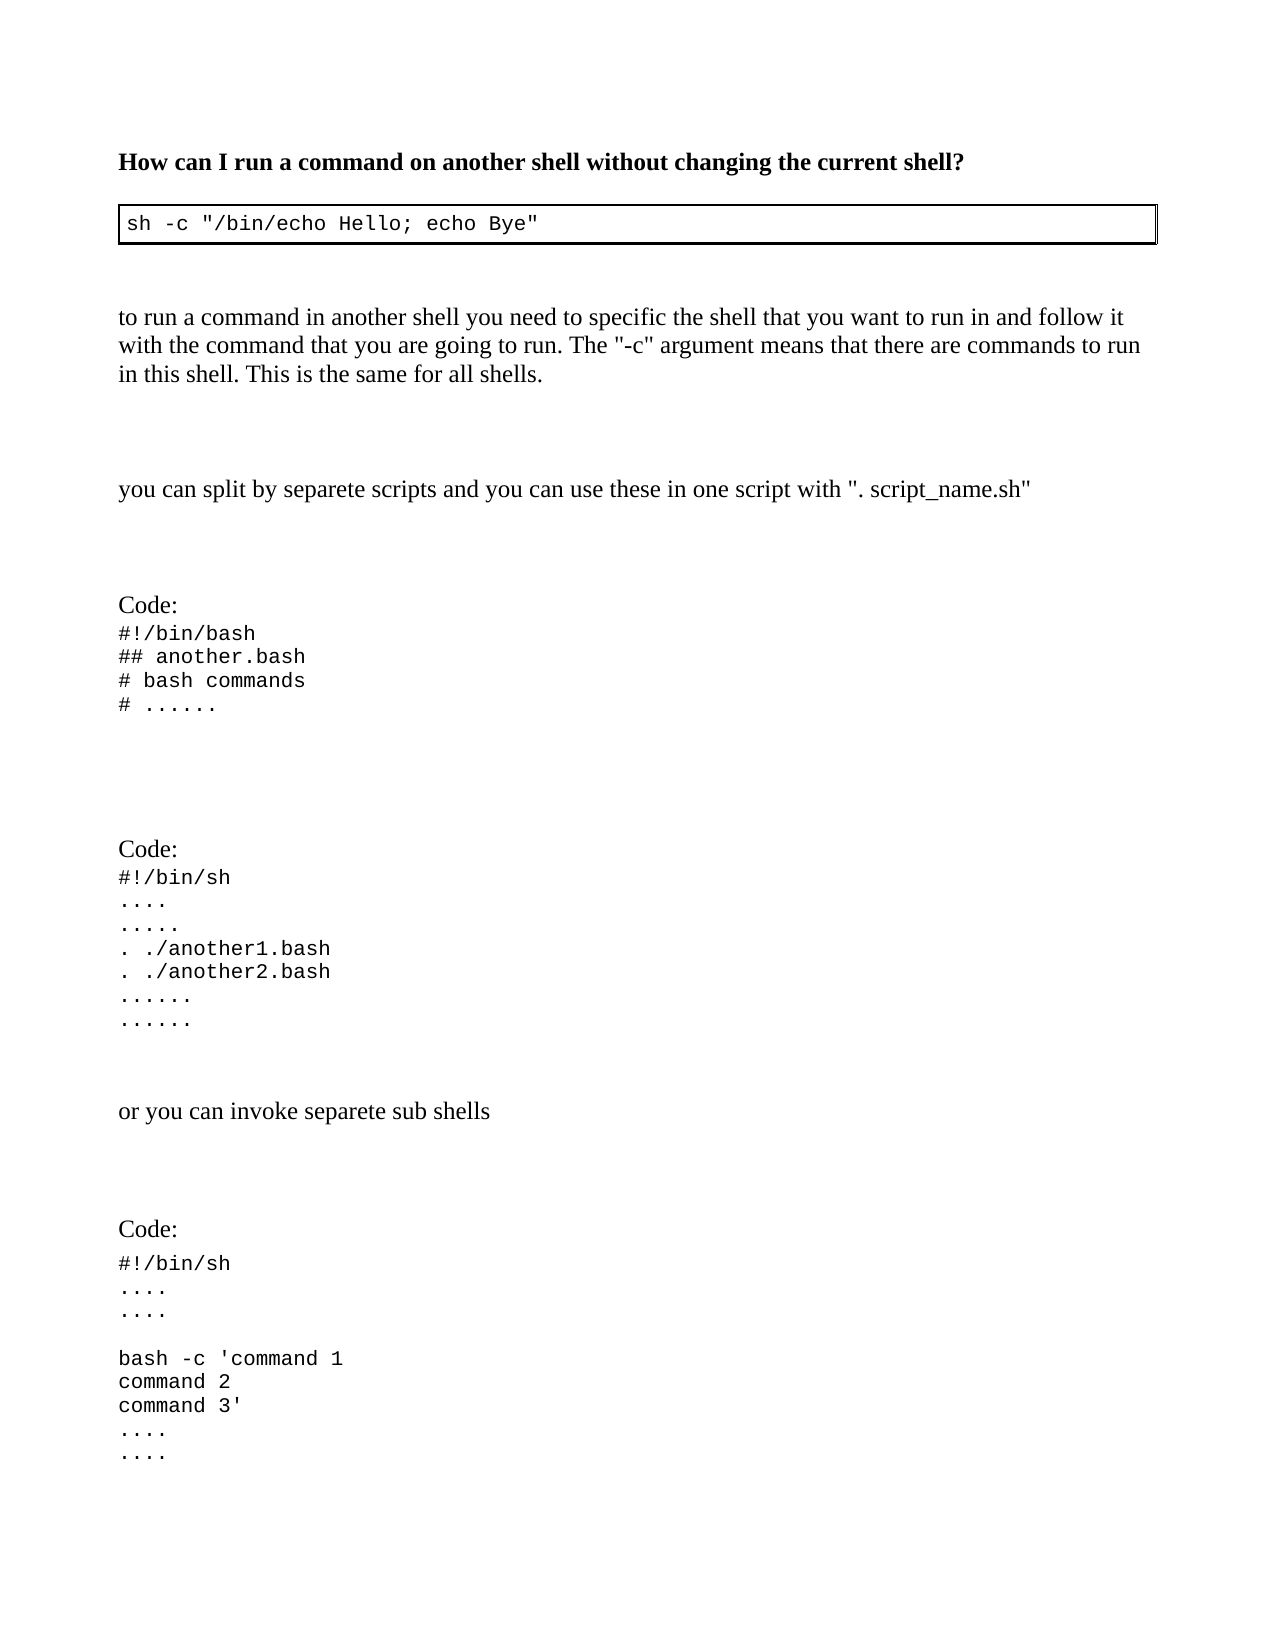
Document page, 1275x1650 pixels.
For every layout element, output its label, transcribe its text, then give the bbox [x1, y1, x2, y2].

text ## another.bash [118, 647, 1157, 670]
text How can I run a command on another shell without changing the current shell? [118, 147, 1157, 176]
text .... [118, 891, 1157, 914]
text sh -c "/bin/echo Hello; echo Bye" [120, 206, 1155, 242]
text to run a command in another shell you need to specific the shell that you want to run in and follow it with the command that you are going to run. The "-c" argument means that there are commands to run in this shell. This is the same for all shells. [118, 302, 1157, 388]
text .... [118, 1277, 1157, 1300]
text Code: [118, 834, 1157, 863]
text command 2 [118, 1371, 1157, 1395]
text .... [118, 1300, 1157, 1324]
text you can split by separete scripts and you can use these in one script with ". script_name.sh" [118, 474, 1157, 561]
text .... [118, 1442, 1157, 1466]
text ..... [118, 914, 1157, 938]
text ...... [118, 1009, 1157, 1032]
text #!/bin/sh [118, 867, 1157, 891]
text . ./another1.bash [118, 938, 1157, 961]
text .... [118, 1418, 1157, 1442]
text # ...... [118, 694, 1157, 717]
text #!/bin/sh [118, 1253, 1157, 1277]
text ...... [118, 985, 1157, 1009]
text command 3' [118, 1395, 1157, 1418]
text #!/bin/bash [118, 623, 1157, 647]
text Code: [118, 590, 1157, 619]
text . ./another2.bash [118, 961, 1157, 985]
text Code: [118, 1214, 1157, 1243]
text bash -c 'command 1 [118, 1348, 1157, 1371]
text or you can invoke separete sub shells [118, 1062, 1157, 1194]
text # bash commands [118, 670, 1157, 694]
